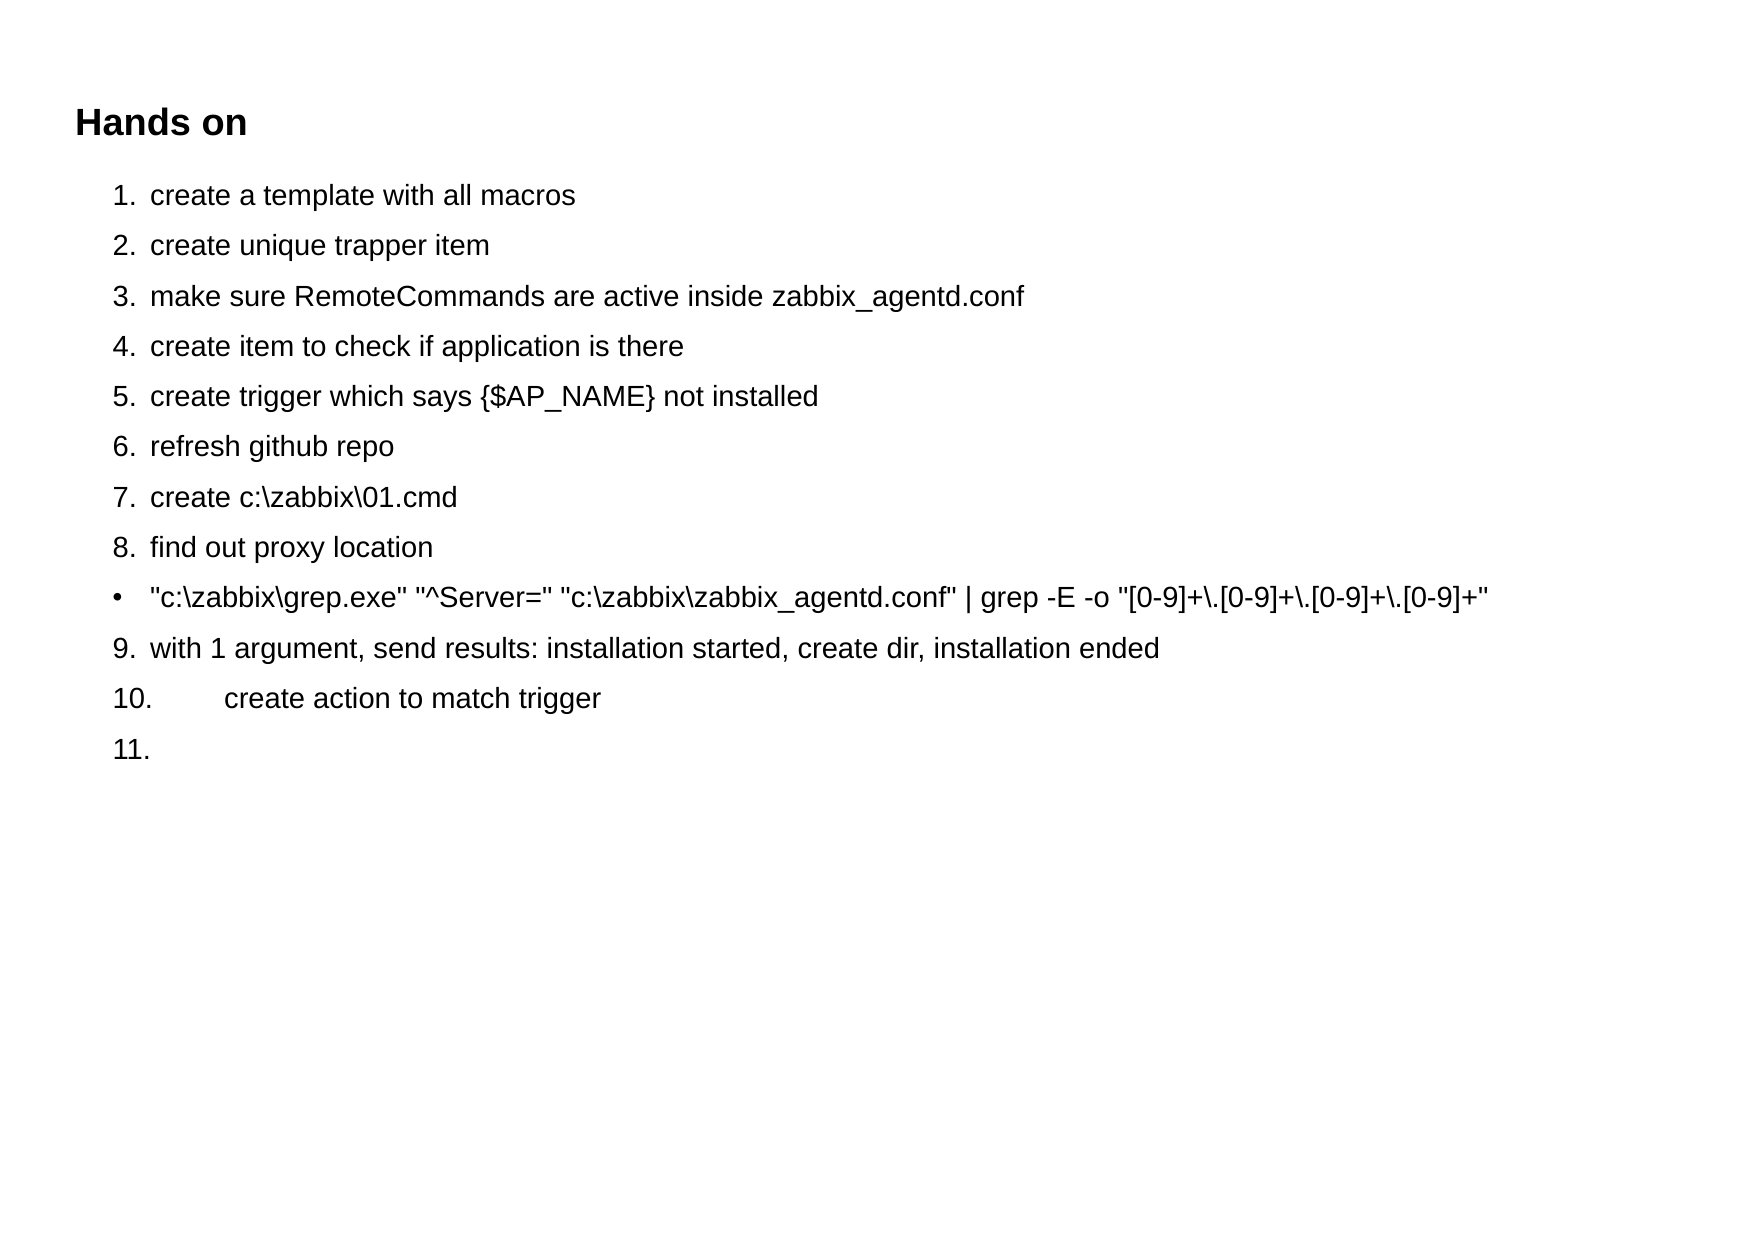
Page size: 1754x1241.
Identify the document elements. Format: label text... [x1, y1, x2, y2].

subtitle Hands on [75, 100, 1679, 144]
list refresh github repo [112, 429, 1679, 463]
list find out proxy location [112, 530, 1679, 564]
list create item to check if application is there [112, 329, 1679, 362]
list create unique trapper item [112, 228, 1679, 262]
list create trigger which says {$AP_NAME} not installed [112, 379, 1679, 413]
list create action to match trigger [112, 681, 1679, 715]
list create a template with all macros [112, 178, 1679, 211]
list create c:\zabbix\01.cmd [112, 480, 1679, 513]
list "c:\zabbix\grep.exe" "^Server=" "c:\zabbix\zabbix_agentd.conf" | grep -E -o "[0-9]+\.[0-9]+\.[0-9]+\.[0-9]+" [112, 580, 1679, 614]
list make sure RemoteCommands are active inside zabbix_agentd.conf [112, 278, 1679, 312]
list with 1 argument, send results: installation started, create dir, installation ended [112, 631, 1679, 664]
